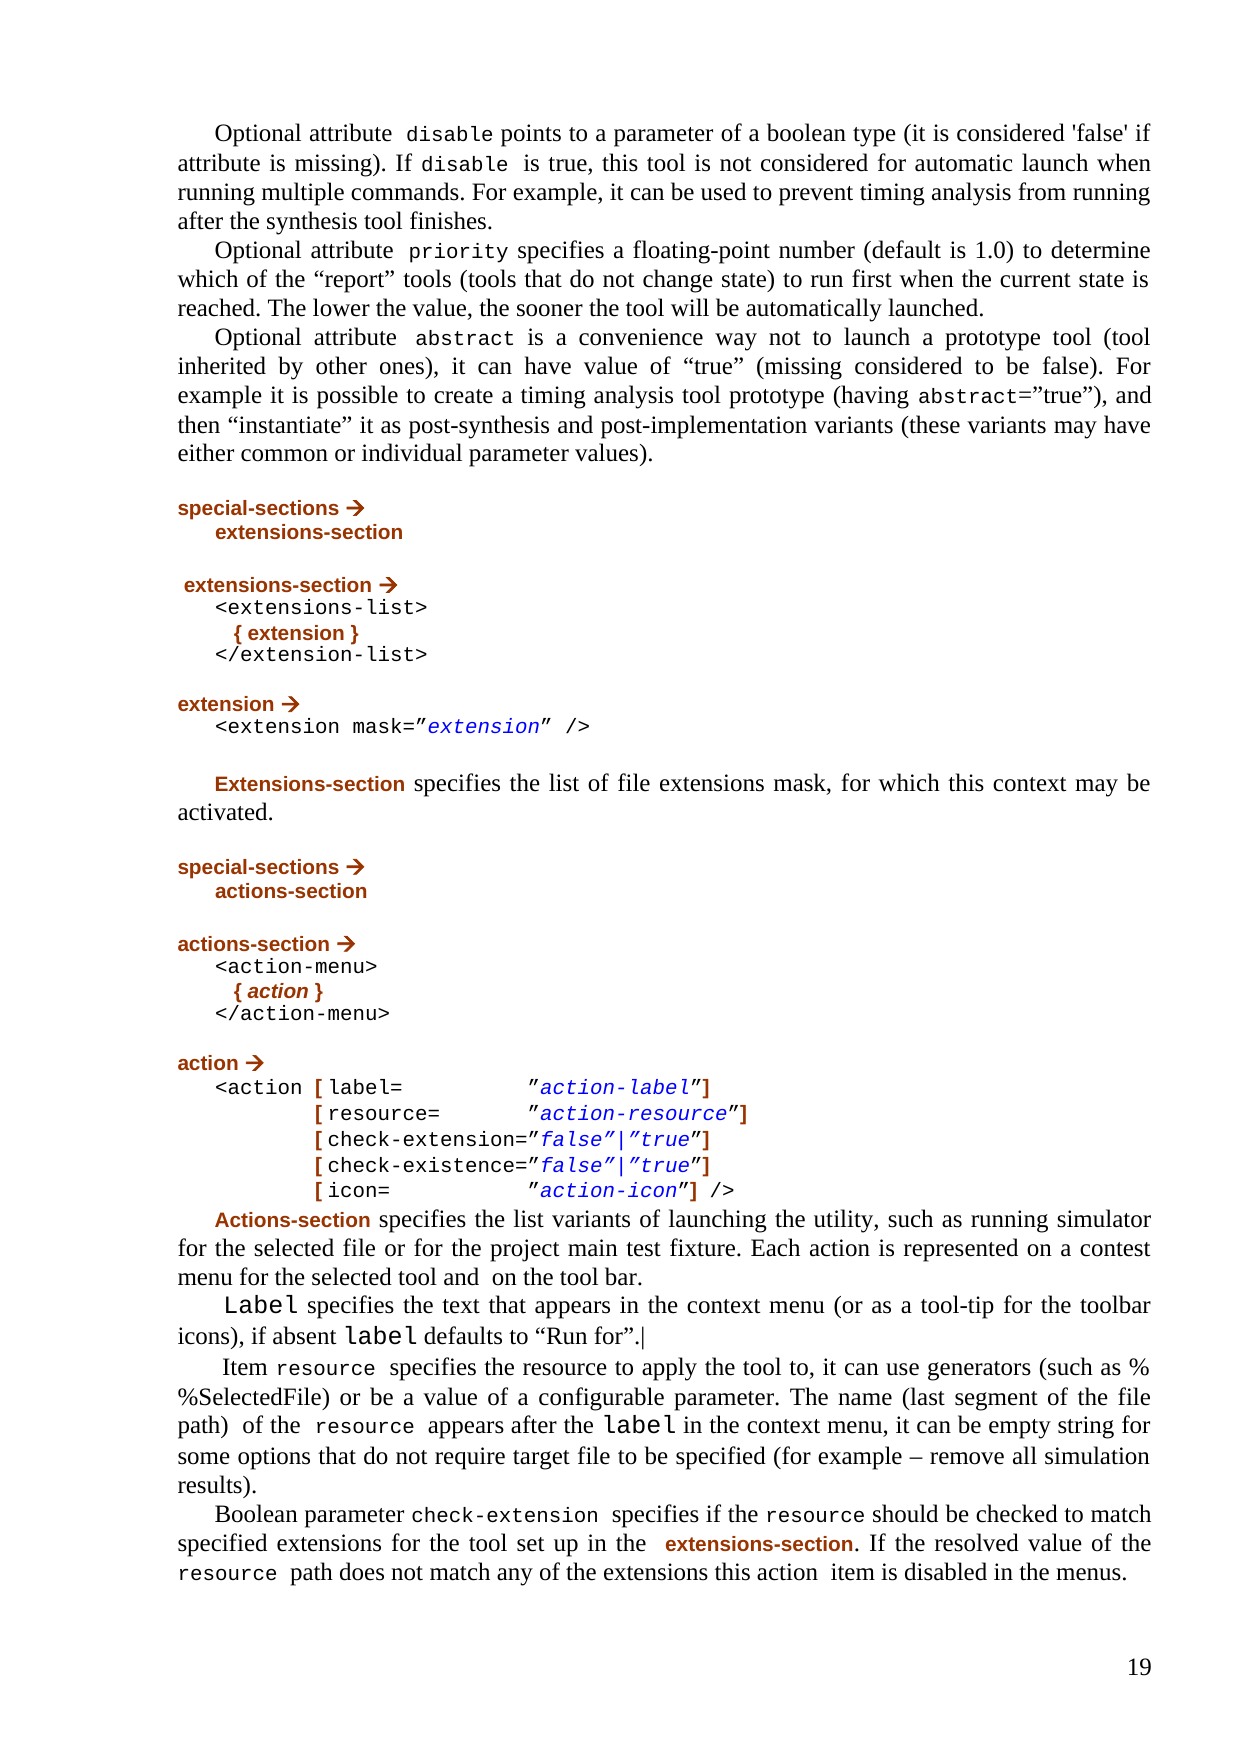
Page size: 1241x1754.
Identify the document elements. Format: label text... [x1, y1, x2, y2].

text [ resource= ”action-resource”] [177, 1101, 1152, 1127]
text actions-section  [177, 932, 1152, 956]
text Actions-section specifies the list variants of launching the utility, such as running simulator for the selected file or for the project main test fixture. Each action is represented on a contest menu for the selected tool and on the tool bar. [177, 1204, 1152, 1290]
text Extensions-section specifies the list of file extensions mask, for which this context may be activated. [177, 768, 1152, 826]
text Optional attribute disable points to a parameter of a boolean type (it is considered 'false' if attribute is missing). If disable is true, this tool is not considered for automatic launch when running multiple commands. For example, it can be used to prevent timing analysis from running after the synthesis tool finishes. [177, 118, 1152, 235]
text Item resource specifies the resource to apply the tool to, it can use generators (such as %%SelectedFile) or be a value of a configurable parameter. The name (last segment of the file path) of the resource appears after the label in the context menu, it can be empty string for some options that do not require target file to be specified (for example – remove all simulation results). [177, 1352, 1152, 1499]
text Optional attribute priority specifies a floating-point number (default is 1.0) to determine which of the “report” tools (tools that do not change state) to run first when the current state is reached. The lower the value, the sooner the tool will be automatically launched. [177, 235, 1152, 322]
text <extension mask=”extension” /> [177, 716, 1152, 740]
text </action-menu> [177, 1003, 1152, 1027]
text special-sections  [177, 855, 1152, 879]
text action  [177, 1051, 1152, 1075]
text [ check-extension=”false”|”true”] [177, 1127, 1152, 1152]
text Optional attribute abstract is a convenience way not to launch a prototype tool (tool inherited by other ones), it can have value of “true” (missing considered to be false). For example it is possible to create a timing analysis tool prototype (having abstract=”true”), and then “instantiate” it as post-synthesis and post-implementation variants (these variants may have either common or individual parameter values). [177, 322, 1152, 467]
text special-sections  [177, 496, 1152, 520]
text extensions-section  [177, 573, 1152, 597]
text Boolean parameter check-extension specifies if the resource should be checked to match specified extensions for the tool set up in the extensions-section. If the resolved value of the resource path does not match any of the extensions this action item is disabled in the menus. [177, 1499, 1152, 1587]
text [ check-existence=”false”|”true”] [177, 1152, 1152, 1178]
text { action } [177, 979, 1152, 1003]
text Label specifies the text that appears in the context menu (or as a tool-tip for the toolbar icons), if absent label defaults to “Run for”.| [177, 1290, 1152, 1352]
text extension  [177, 692, 1152, 716]
text [ icon= ”action-icon”] /> [177, 1178, 1152, 1204]
text { extension } [177, 621, 1152, 644]
text <extensions-list> [177, 597, 1152, 621]
text extensions-section [177, 520, 1152, 544]
text actions-section [177, 879, 1152, 903]
text <action-menu> [177, 956, 1152, 979]
text </extension-list> [177, 644, 1152, 668]
text <action [ label= ”action-label”] [177, 1075, 1152, 1101]
